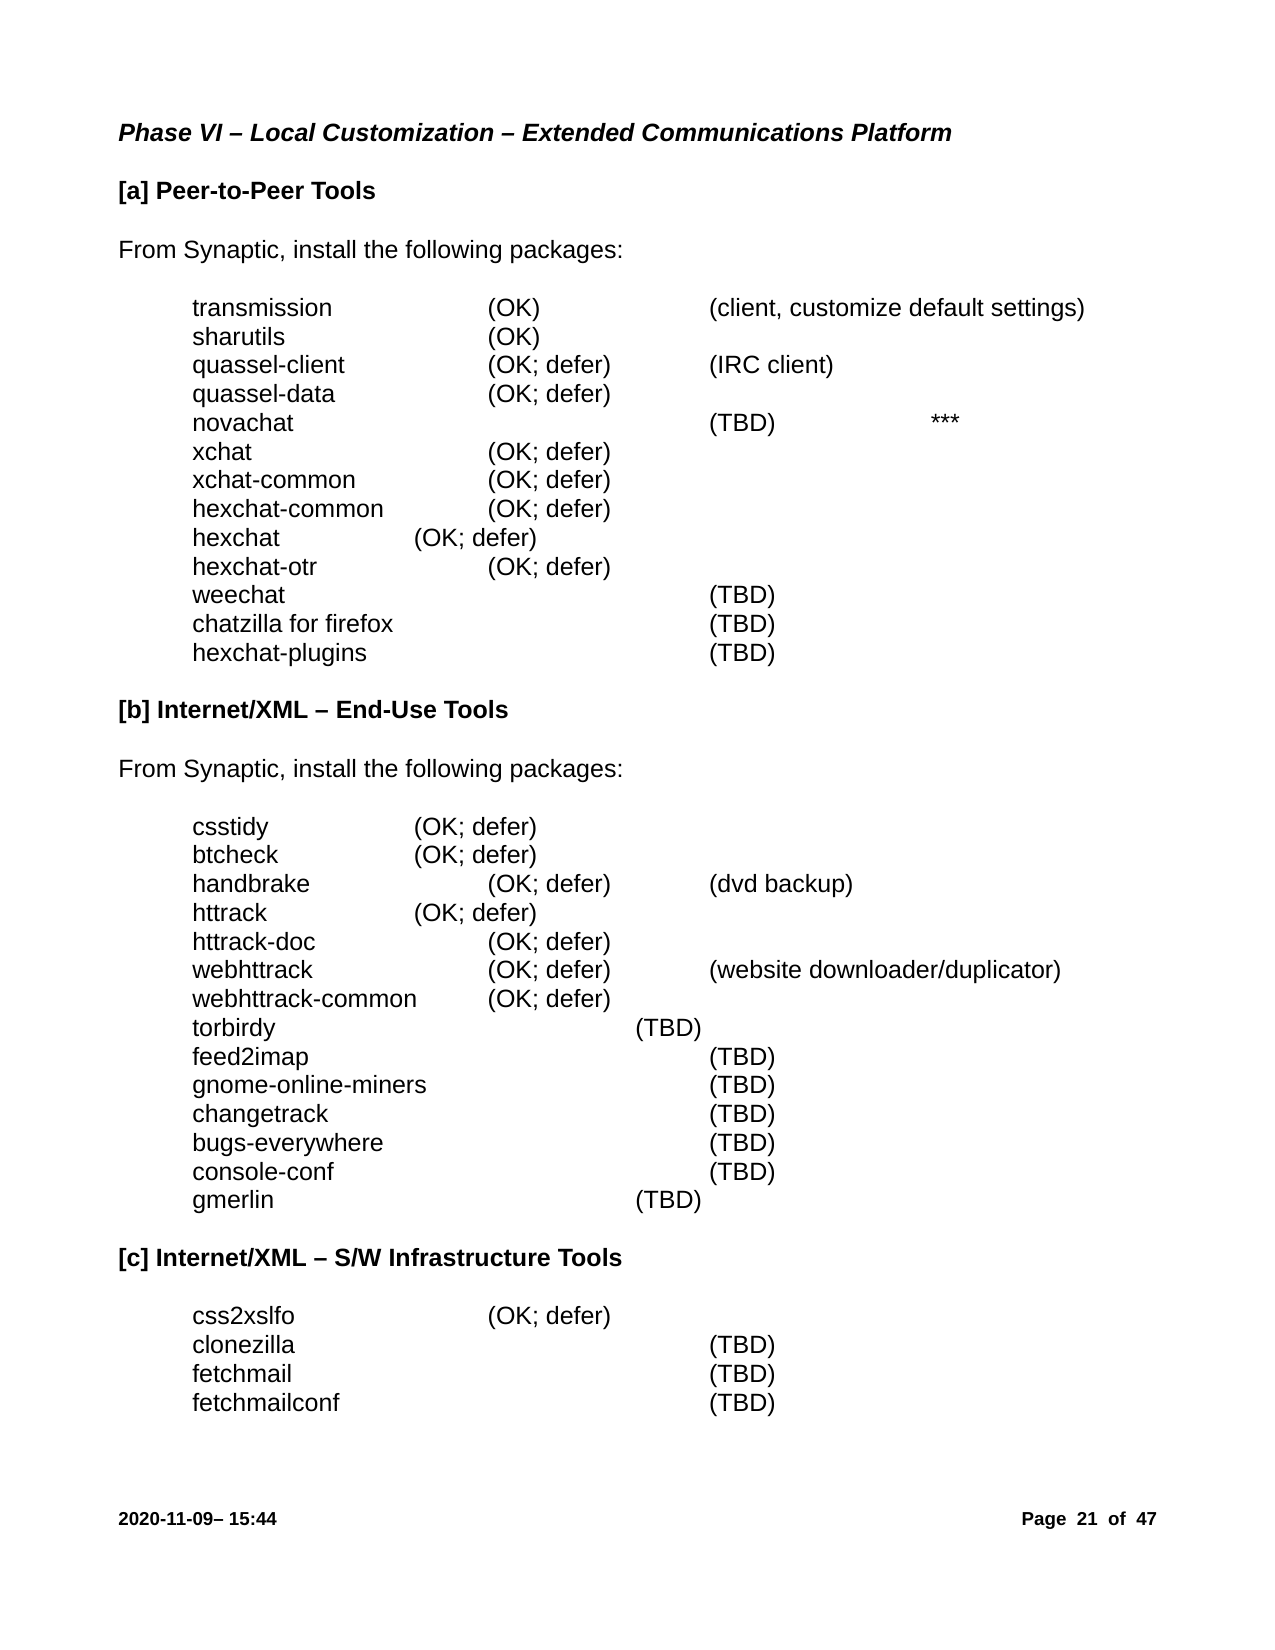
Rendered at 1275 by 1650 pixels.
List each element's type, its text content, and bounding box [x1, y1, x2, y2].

text weechat (TBD) [192, 580, 1157, 609]
text gnome-online-miners (TBD) [192, 1071, 1157, 1099]
text changetrack (TBD) [192, 1099, 1157, 1128]
text hexchat-plugins (TBD) [192, 638, 1157, 667]
text feed2imap (TBD) [192, 1042, 1157, 1071]
text xchat-common (OK; defer) [192, 465, 1157, 494]
text handbrake (OK; defer) (dvd backup) [192, 869, 1157, 898]
text quassel-client (OK; defer) (IRC client) [192, 350, 1157, 379]
text sharutils (OK) [192, 322, 1157, 350]
text quassel-data (OK; defer) [192, 379, 1157, 408]
text bugs-everywhere (TBD) [192, 1128, 1157, 1157]
text clonezilla (TBD) [192, 1330, 1157, 1359]
text torbirdy (TBD) [192, 1013, 1157, 1042]
text httrack-doc (OK; defer) [192, 927, 1157, 956]
text xchat (OK; defer) [192, 437, 1157, 465]
text hexchat-common (OK; defer) [192, 494, 1157, 523]
text From Synaptic, install the following packages: [118, 234, 1157, 263]
text [b] Internet/XML – End-Use Tools [118, 695, 1157, 724]
text css2xslfo (OK; defer) [192, 1301, 1157, 1330]
text [c] Internet/XML – S/W Infrastructure Tools [118, 1243, 1157, 1272]
text btcheck (OK; defer) [192, 841, 1157, 869]
text hexchat-otr (OK; defer) [192, 552, 1157, 580]
text httrack (OK; defer) [192, 898, 1157, 927]
text Phase VI – Local Customization – Extended Communications Platform [118, 118, 1157, 147]
text webhttrack (OK; defer) (website downloader/duplicator) [192, 956, 1157, 984]
text fetchmail (TBD) [192, 1359, 1157, 1387]
text webhttrack-common (OK; defer) [192, 984, 1157, 1013]
text [a] Peer-to-Peer Tools [118, 176, 1157, 205]
text novachat (TBD) *** [192, 408, 1157, 437]
text hexchat (OK; defer) [192, 523, 1157, 552]
text fetchmailconf (TBD) [192, 1387, 1157, 1416]
text gmerlin (TBD) [192, 1186, 1157, 1214]
text console-conf (TBD) [192, 1157, 1157, 1186]
text chatzilla for firefox (TBD) [192, 609, 1157, 638]
text csstidy (OK; defer) [192, 812, 1157, 841]
text From Synaptic, install the following packages: [118, 753, 1157, 782]
text transmission (OK) (client, customize default settings) [192, 293, 1157, 322]
